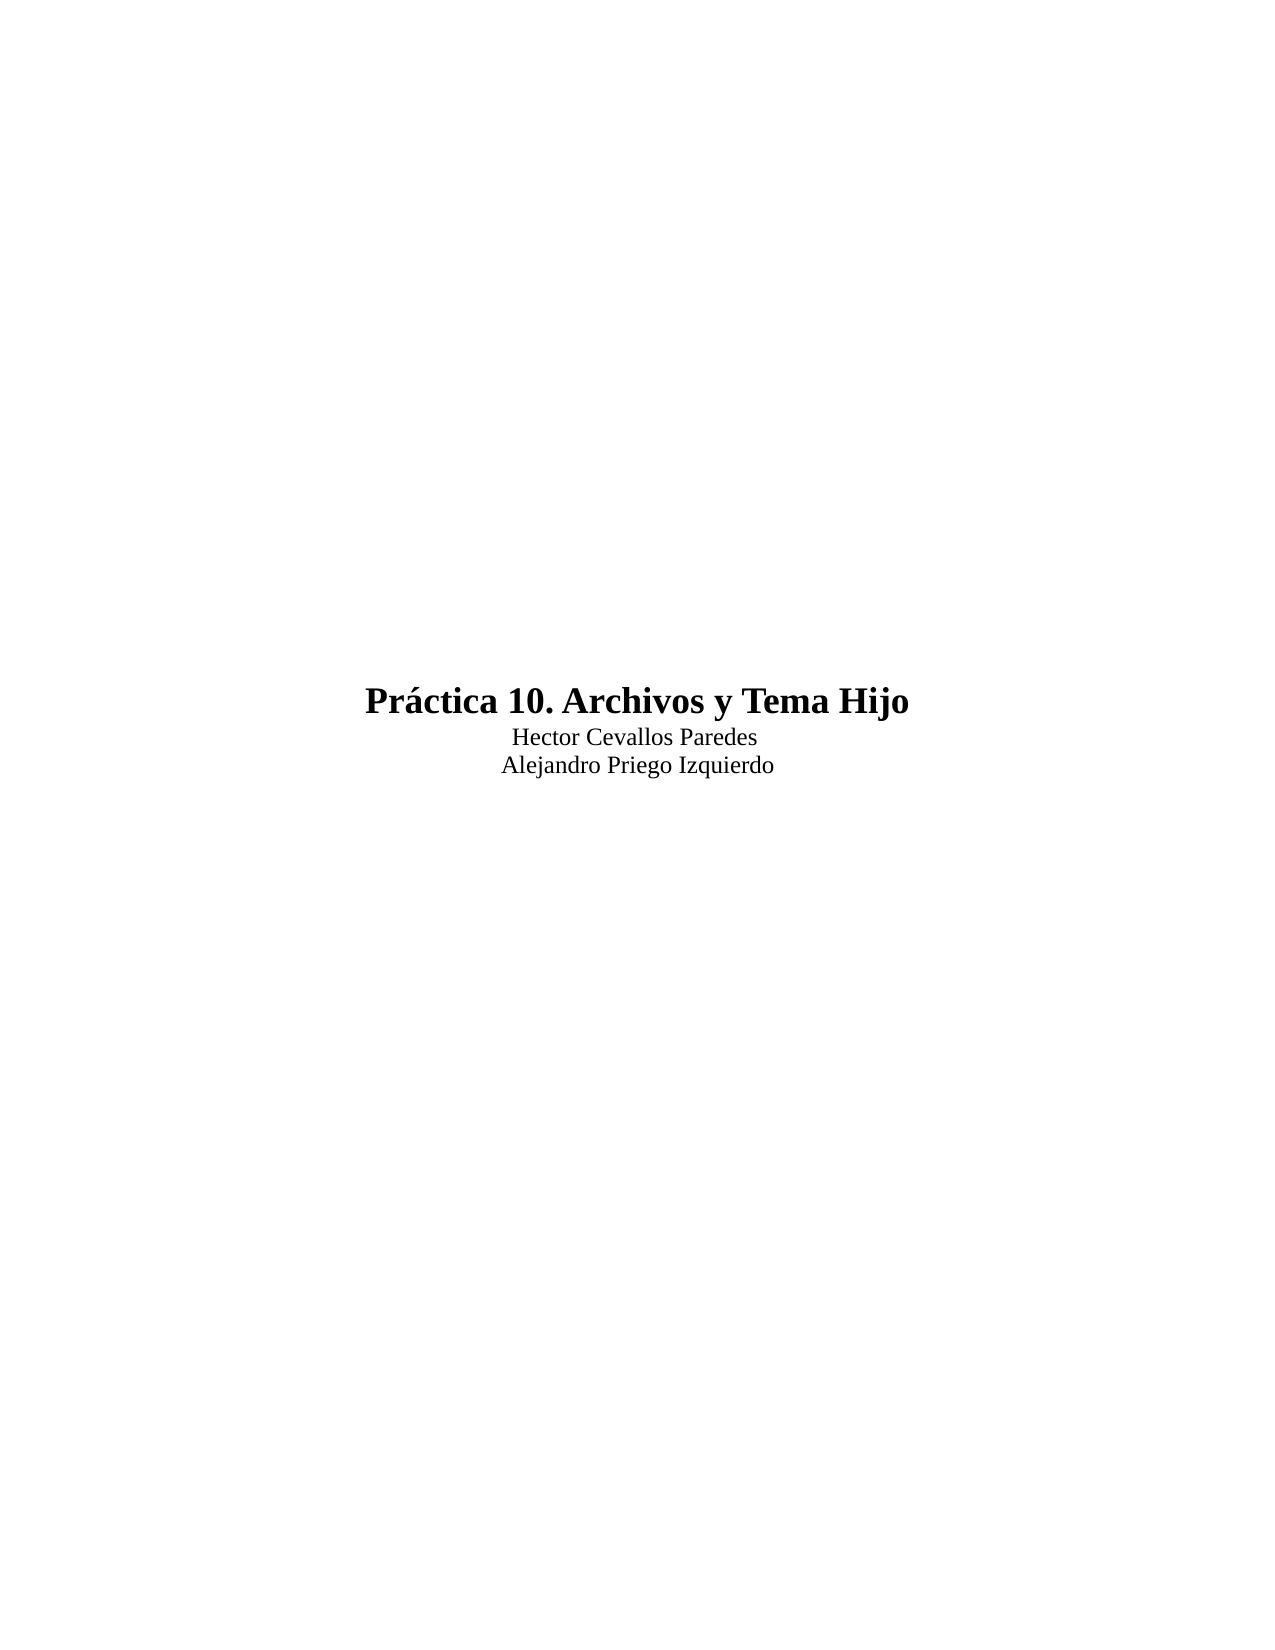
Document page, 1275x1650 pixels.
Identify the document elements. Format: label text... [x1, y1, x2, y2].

text Práctica 10. Archivos y Tema Hijo [118, 679, 1157, 722]
text Alejandro Priego Izquierdo [118, 751, 1157, 779]
text Hector Cevallos Paredes [118, 722, 1157, 751]
